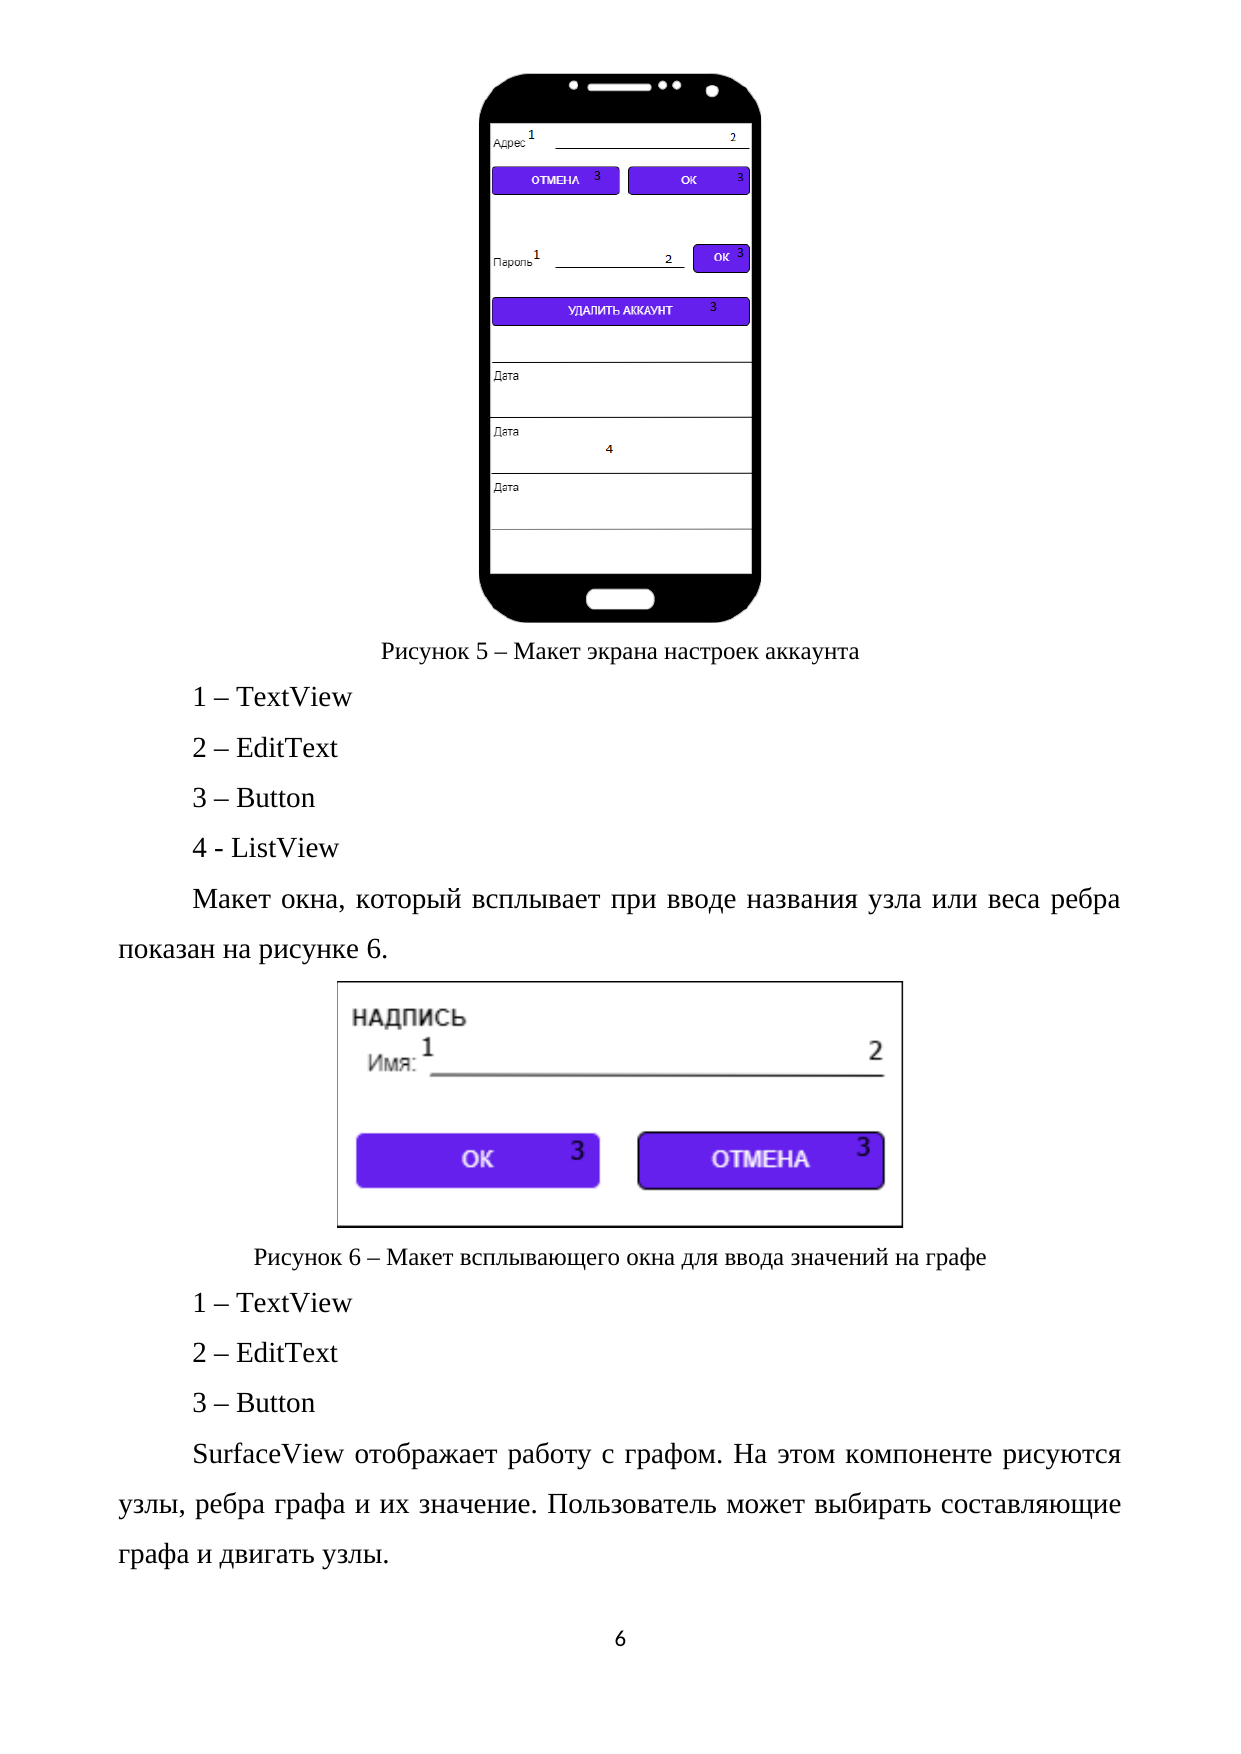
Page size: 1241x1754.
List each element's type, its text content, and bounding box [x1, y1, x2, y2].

text 2 – EditText [118, 1335, 1122, 1369]
text 2 – EditText [118, 730, 1122, 763]
text 4 - ListView [118, 831, 1122, 864]
text Рисунок 5 – Макет экрана настроек аккаунта [118, 636, 1122, 665]
text SurfaceView отображает работу с графом. На этом компоненте рисуются узлы, ребра графа и их значение. Пользователь может выбирать составляющие графа и двигать узлы. [118, 1436, 1122, 1570]
text 1 – TextView [118, 1285, 1122, 1318]
text 3 – Button [118, 780, 1122, 814]
text 3 – Button [118, 1385, 1122, 1419]
text Рисунок 6 – Макет всплывающего окна для ввода значений на графе [118, 1242, 1122, 1270]
text Макет окна, который всплывает при вводе названия узла или веса ребра показан на рисунке 6. [118, 881, 1122, 965]
text 1 – TextView [118, 679, 1122, 713]
